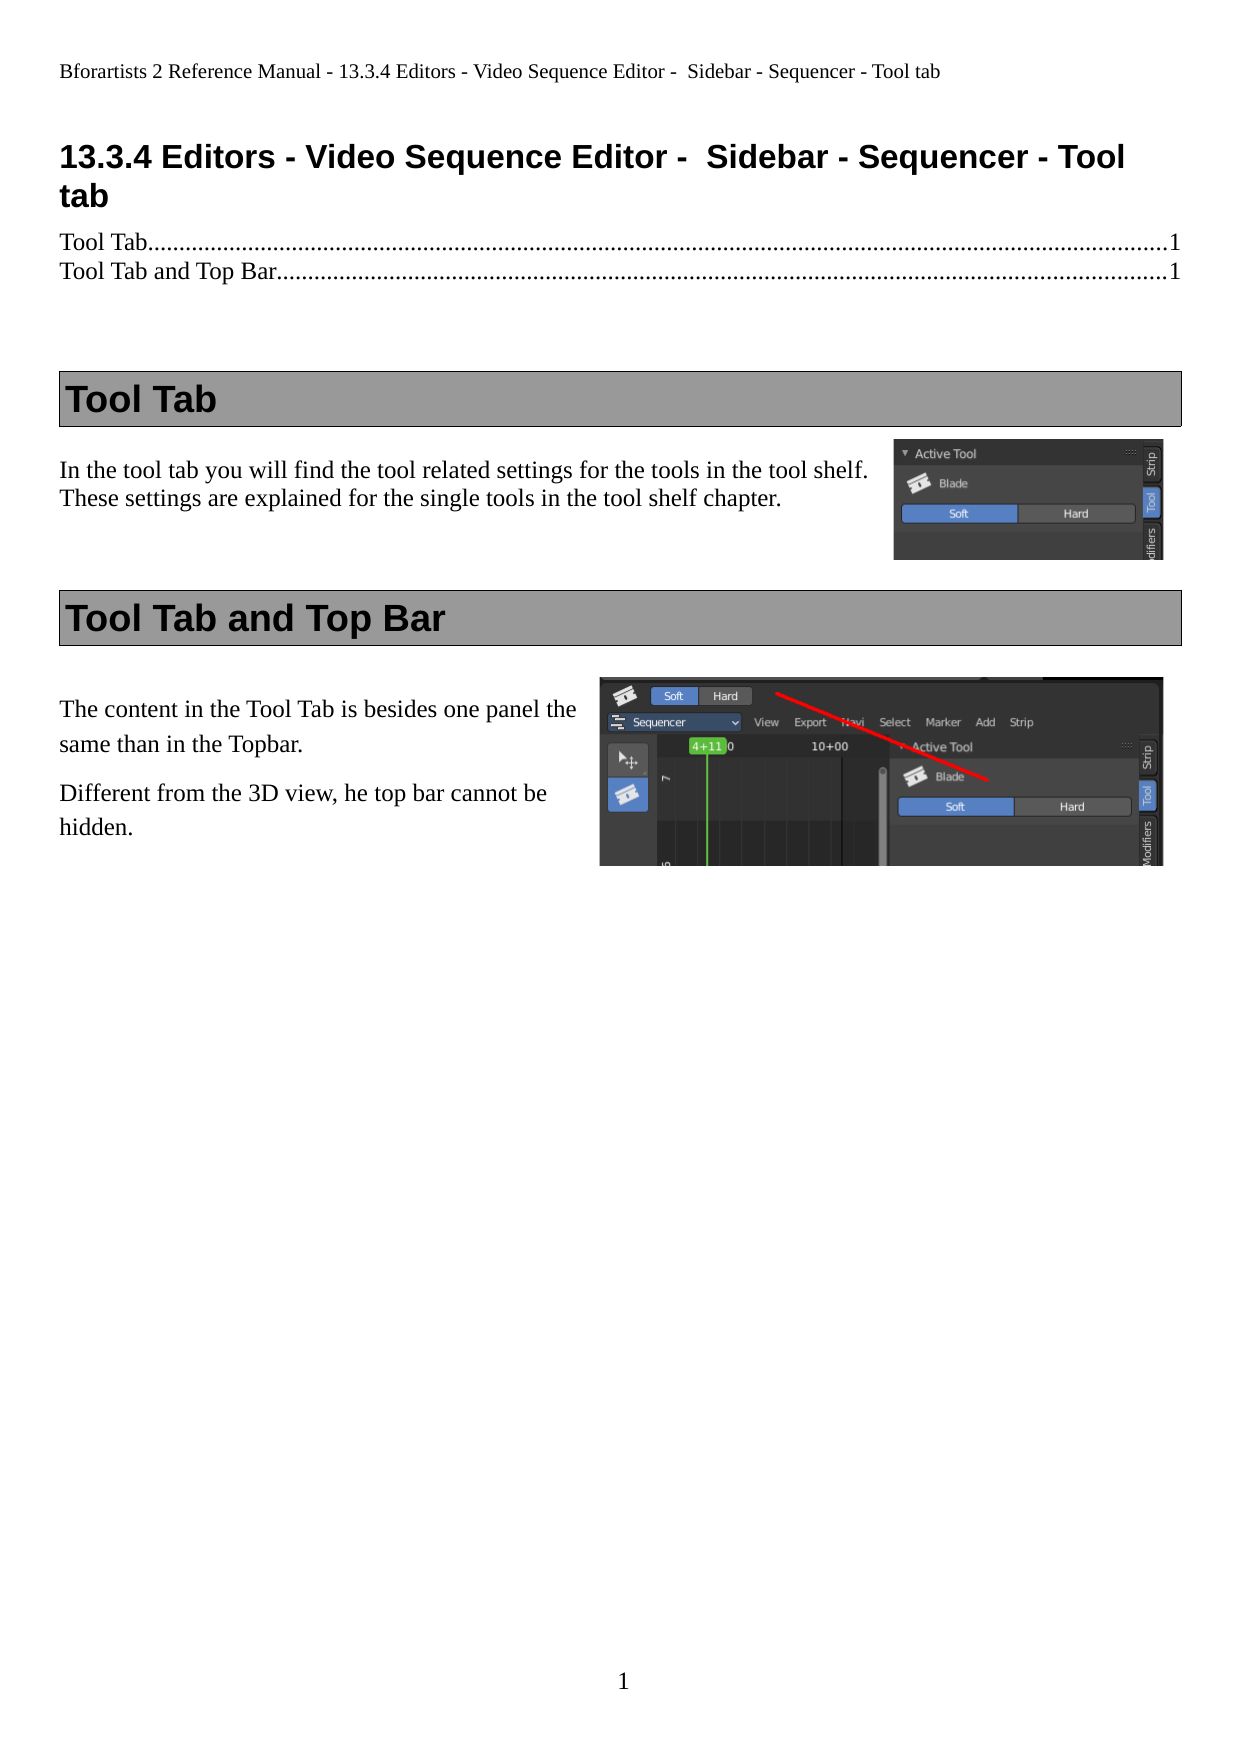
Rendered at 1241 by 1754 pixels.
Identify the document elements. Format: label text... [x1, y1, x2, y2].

picture [893, 439, 1164, 560]
picture [599, 677, 1164, 866]
text Tool Tab and Top Bar 1 [59, 256, 1181, 284]
subtitle 13.3.4 Editors - Video Sequence Editor - Sidebar - Sequencer - Tool tab [59, 138, 1181, 214]
text The content in the Tool Tab is besides one panel the same than in the Topbar. [59, 694, 599, 758]
text In the tool tab you will find the tool related settings for the tools in the tool shelf. These settings are explained for the single tools in the tool shelf chapter. [59, 455, 893, 512]
table_header Tool Tab and Top Bar [60, 591, 1181, 645]
text Tool Tab 1 [59, 227, 1181, 256]
text Different from the 3D view, he top bar cannot be hidden. [59, 778, 599, 841]
table_header Tool Tab [60, 372, 1181, 426]
